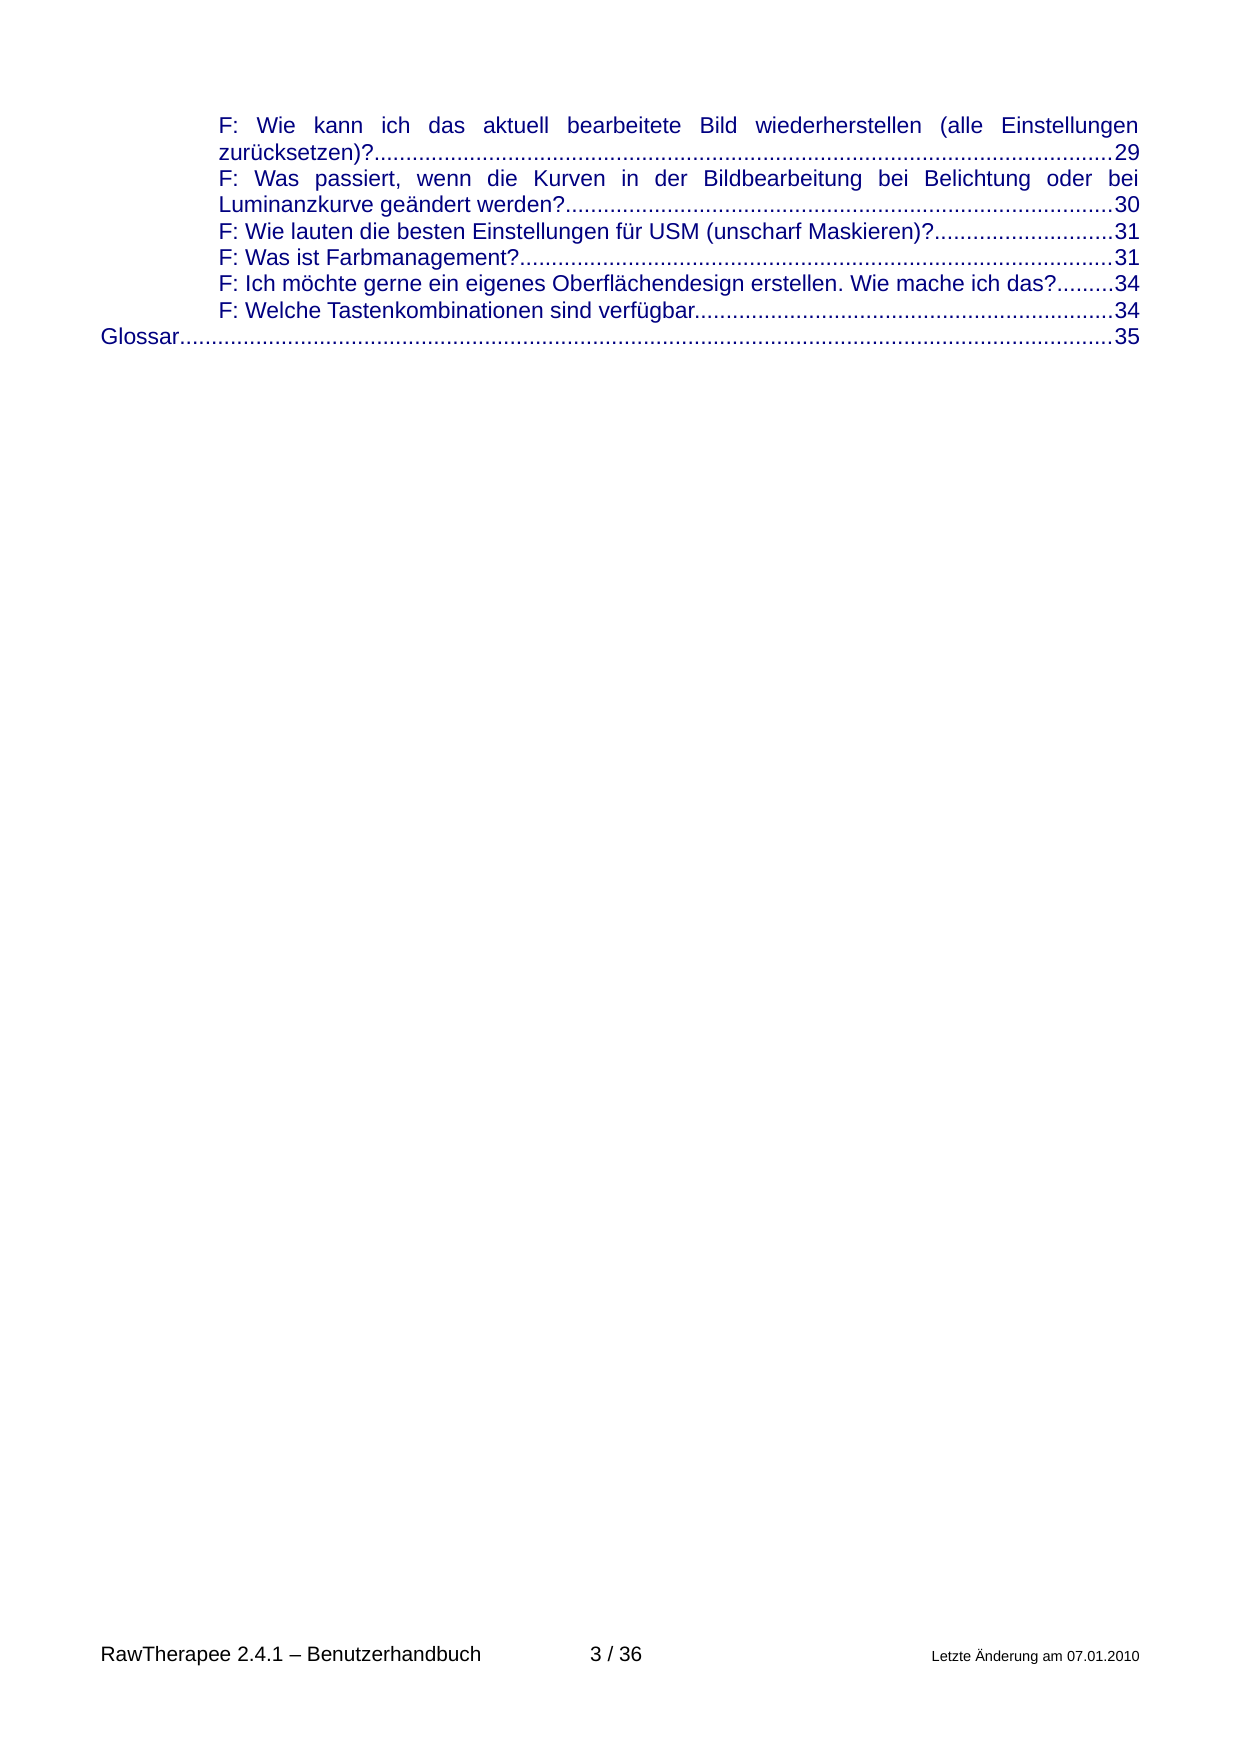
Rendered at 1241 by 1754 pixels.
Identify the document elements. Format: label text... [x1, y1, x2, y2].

text F: Ich möchte gerne ein eigenes Oberflächendesign erstellen. Wie mache ich das? 34 [218, 270, 1140, 297]
text F: Was ist Farbmanagement? 31 [218, 244, 1140, 270]
text F: Welche Tastenkombinationen sind verfügbar. 34 [218, 297, 1140, 323]
text Glossar 35 [100, 323, 1140, 349]
text F: Wie lauten die besten Einstellungen für USM (unscharf Maskieren)? 31 [218, 218, 1140, 244]
text F: Was passiert, wenn die Kurven in der Bildbearbeitung bei Belichtung oder bei Luminanzkurve geändert werden? 30 [218, 165, 1140, 218]
text F: Wie kann ich das aktuell bearbeitete Bild wiederherstellen (alle Einstellungen zurücksetzen)? 29 [218, 112, 1140, 165]
